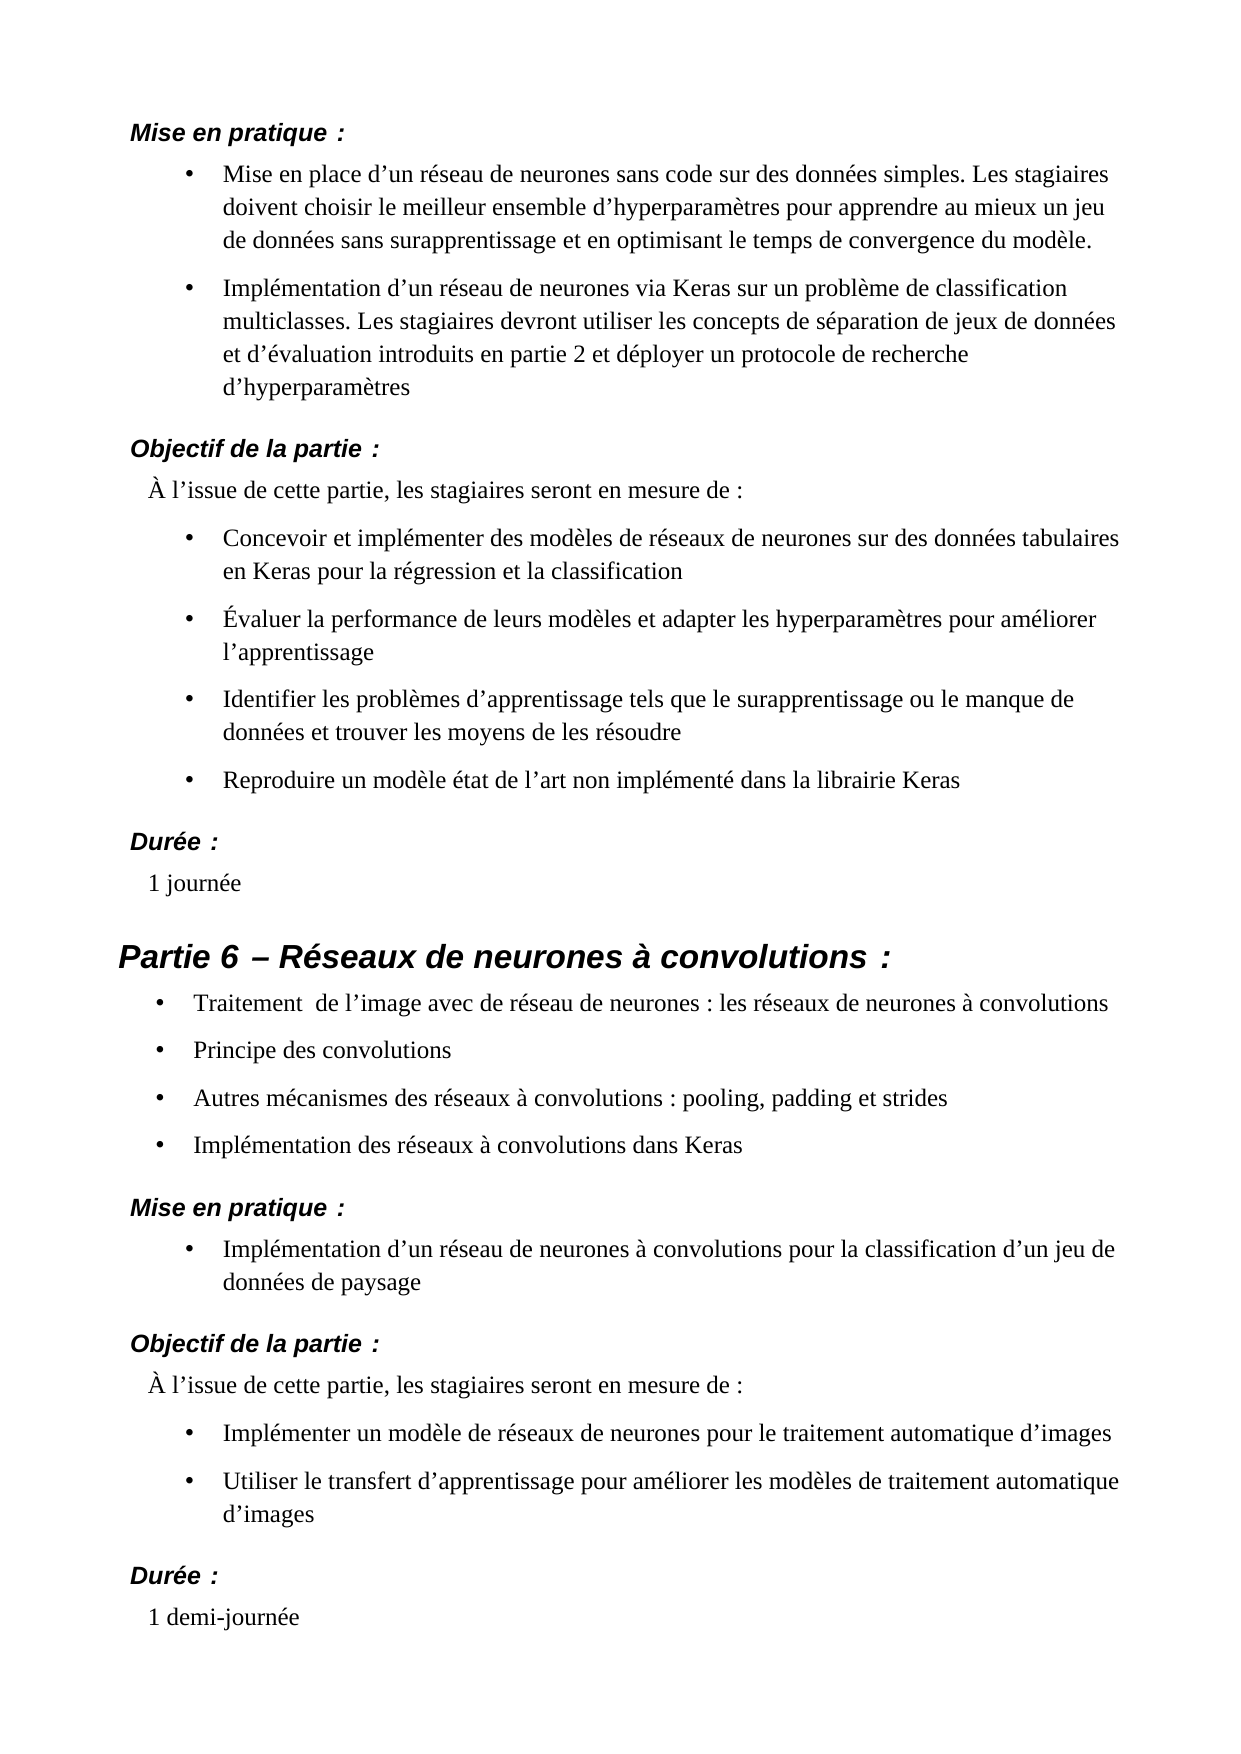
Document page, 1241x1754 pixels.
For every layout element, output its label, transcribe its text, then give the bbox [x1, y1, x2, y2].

subtitle Objectif de la partie : [130, 434, 1110, 463]
list Principe des convolutions [156, 1035, 1122, 1064]
list Traitement de l’image avec de réseau de neurones : les réseaux de neurones à convolutions [156, 988, 1122, 1017]
text À l’issue de cette partie, les stagiaires seront en mesure de : [148, 1371, 1122, 1399]
subtitle Mise en pratique : [130, 118, 1110, 147]
list Mise en place d’un réseau de neurones sans code sur des données simples. Les stagiaires doivent choisir le meilleur ensemble d’hyperparamètres pour apprendre au mieux un jeu de données sans surapprentissage et en optimisant le temps de convergence du modèle. [185, 159, 1122, 254]
subtitle Durée : [130, 1561, 1110, 1590]
list Identifier les problèmes d’apprentissage tels que le surapprentissage ou le manque de données et trouver les moyens de les résoudre [185, 684, 1122, 746]
list Implémentation d’un réseau de neurones via Keras sur un problème de classification multiclasses. Les stagiaires devront utiliser les concepts de séparation de jeux de données et d’évaluation introduits en partie 2 et déployer un protocole de recherche d’hyperparamètres [185, 273, 1122, 401]
list Utiliser le transfert d’apprentissage pour améliorer les modèles de traitement automatique d’images [185, 1466, 1122, 1527]
list Implémentation d’un réseau de neurones à convolutions pour la classification d’un jeu de données de paysage [185, 1234, 1122, 1296]
text 1 journée [148, 868, 1122, 897]
text À l’issue de cette partie, les stagiaires seront en mesure de : [148, 476, 1122, 504]
subtitle Objectif de la partie : [130, 1329, 1110, 1358]
list Autres mécanismes des réseaux à convolutions : pooling, padding et strides [156, 1083, 1122, 1112]
subtitle Mise en pratique : [130, 1193, 1110, 1222]
list Évaluer la performance de leurs modèles et adapter les hyperparamètres pour améliorer l’apprentissage [185, 604, 1122, 666]
list Implémenter un modèle de réseaux de neurones pour le traitement automatique d’images [185, 1418, 1122, 1447]
list Implémentation des réseaux à convolutions dans Keras [156, 1131, 1122, 1159]
list Concevoir et implémenter des modèles de réseaux de neurones sur des données tabulaires en Keras pour la régression et la classification [185, 523, 1122, 585]
list Reproduire un modèle état de l’art non implémenté dans la librairie Keras [185, 765, 1122, 794]
subtitle Partie 6 – Réseaux de neurones à convolutions : [118, 937, 1122, 975]
text 1 demi-journée [148, 1602, 1122, 1631]
subtitle Durée : [130, 827, 1110, 856]
